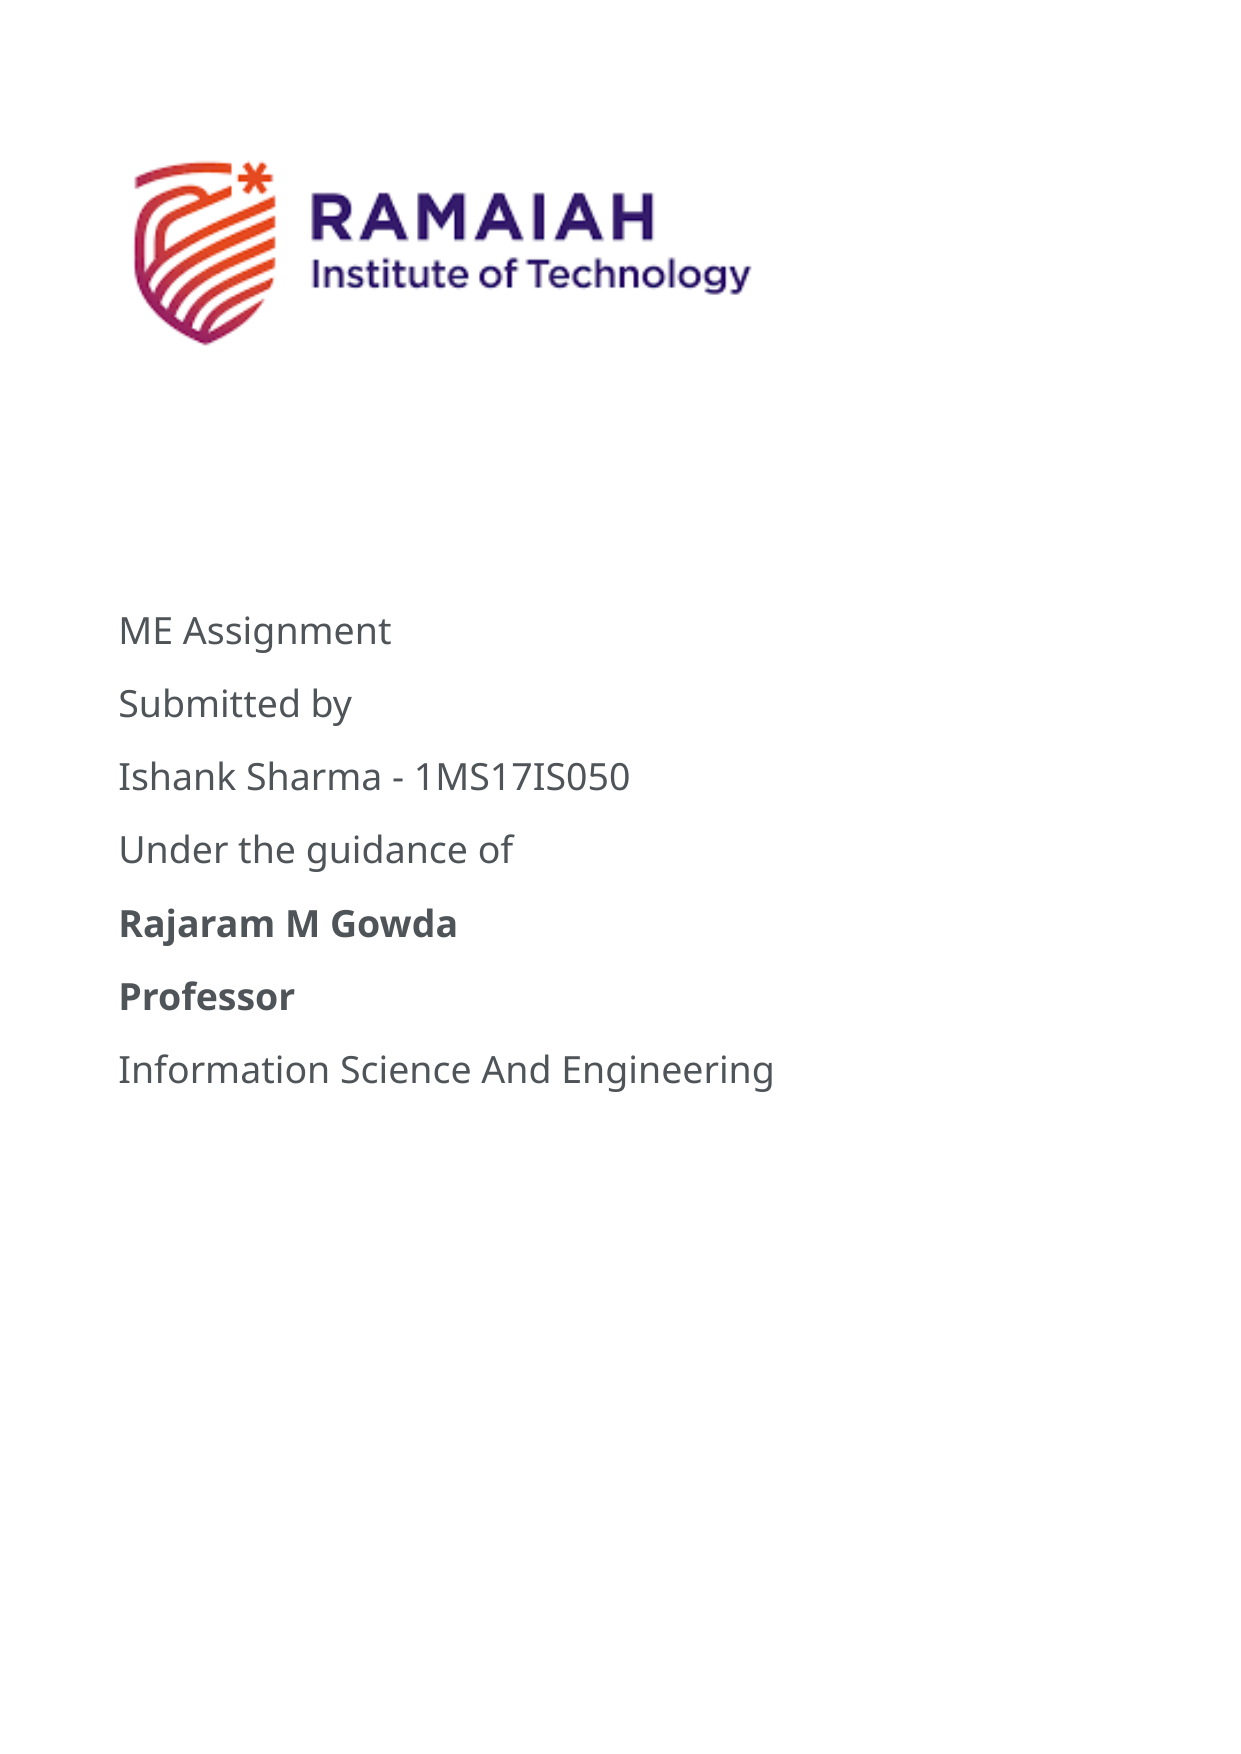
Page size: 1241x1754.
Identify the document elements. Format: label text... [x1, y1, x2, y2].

text Information Science And Engineering [118, 1043, 1122, 1094]
text Rajaram M Gowda [118, 897, 1122, 948]
text Professor [118, 970, 1122, 1021]
text ME Assignment [118, 604, 1122, 655]
text Ishank Sharma - 1MS17IS050 [118, 751, 1122, 802]
picture [62, 65, 832, 410]
text Under the guidance of [118, 824, 1122, 875]
text Submitted by [118, 677, 1122, 728]
